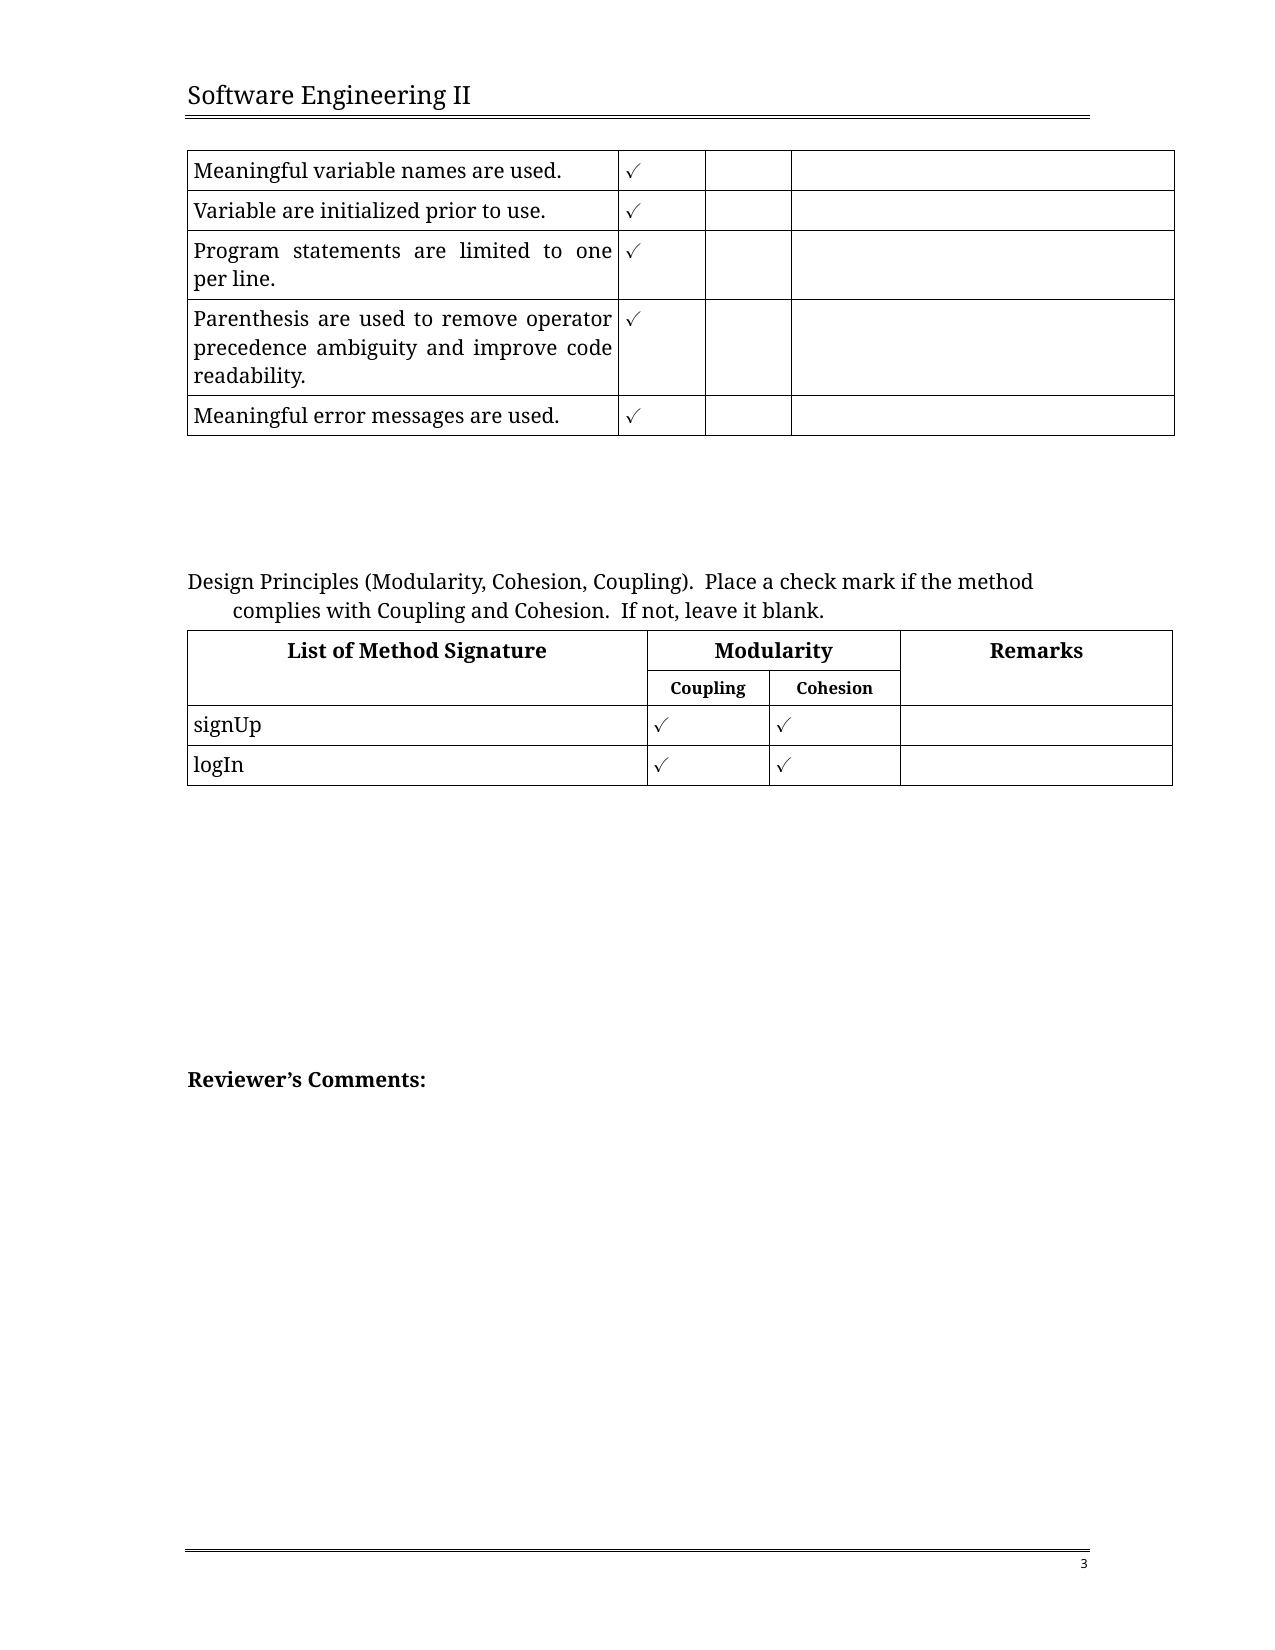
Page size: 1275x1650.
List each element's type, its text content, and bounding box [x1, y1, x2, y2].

table_cell ✓ [770, 746, 900, 785]
table_cell [792, 151, 1174, 190]
table_cell Coupling [648, 671, 769, 705]
table_header Modularity [648, 631, 900, 670]
table_cell [706, 300, 791, 395]
table_cell Meaningful error messages are used. [188, 396, 618, 435]
table_cell [706, 191, 791, 230]
table_cell ✓ [619, 191, 705, 230]
table_cell ✓ [648, 706, 769, 745]
table_cell Program statements are limited to one per line. [188, 231, 618, 298]
table_cell Cohesion [770, 671, 900, 705]
table_header Remarks [901, 631, 1172, 705]
table_cell ✓ [619, 300, 705, 395]
table_cell [901, 746, 1172, 785]
table_header List of Method Signature [188, 631, 647, 705]
table_cell signUp [188, 706, 647, 745]
table_cell [792, 300, 1174, 395]
table_cell [706, 151, 791, 190]
table_cell ✓ [648, 746, 769, 785]
table_cell [706, 396, 791, 435]
table_cell Parenthesis are used to remove operator precedence ambiguity and improve code readability. [188, 300, 618, 395]
table_cell ✓ [619, 151, 705, 190]
table_cell ✓ [619, 396, 705, 435]
table_cell [706, 231, 791, 298]
table_cell ✓ [770, 706, 900, 745]
table_cell [901, 706, 1172, 745]
table_cell Meaningful variable names are used. [188, 151, 618, 190]
table_cell logIn [188, 746, 647, 785]
table_cell Variable are initialized prior to use. [188, 191, 618, 230]
subtitle Reviewer’s Comments: [187, 1065, 1087, 1122]
subtitle Design Principles (Modularity, Cohesion, Coupling). Place a check mark if the method complies with Coupling and Cohesion. If not, leave it blank. [187, 567, 1087, 624]
table_cell [792, 191, 1174, 230]
table_cell [792, 231, 1174, 298]
table_cell ✓ [619, 231, 705, 298]
table_cell [792, 396, 1174, 435]
